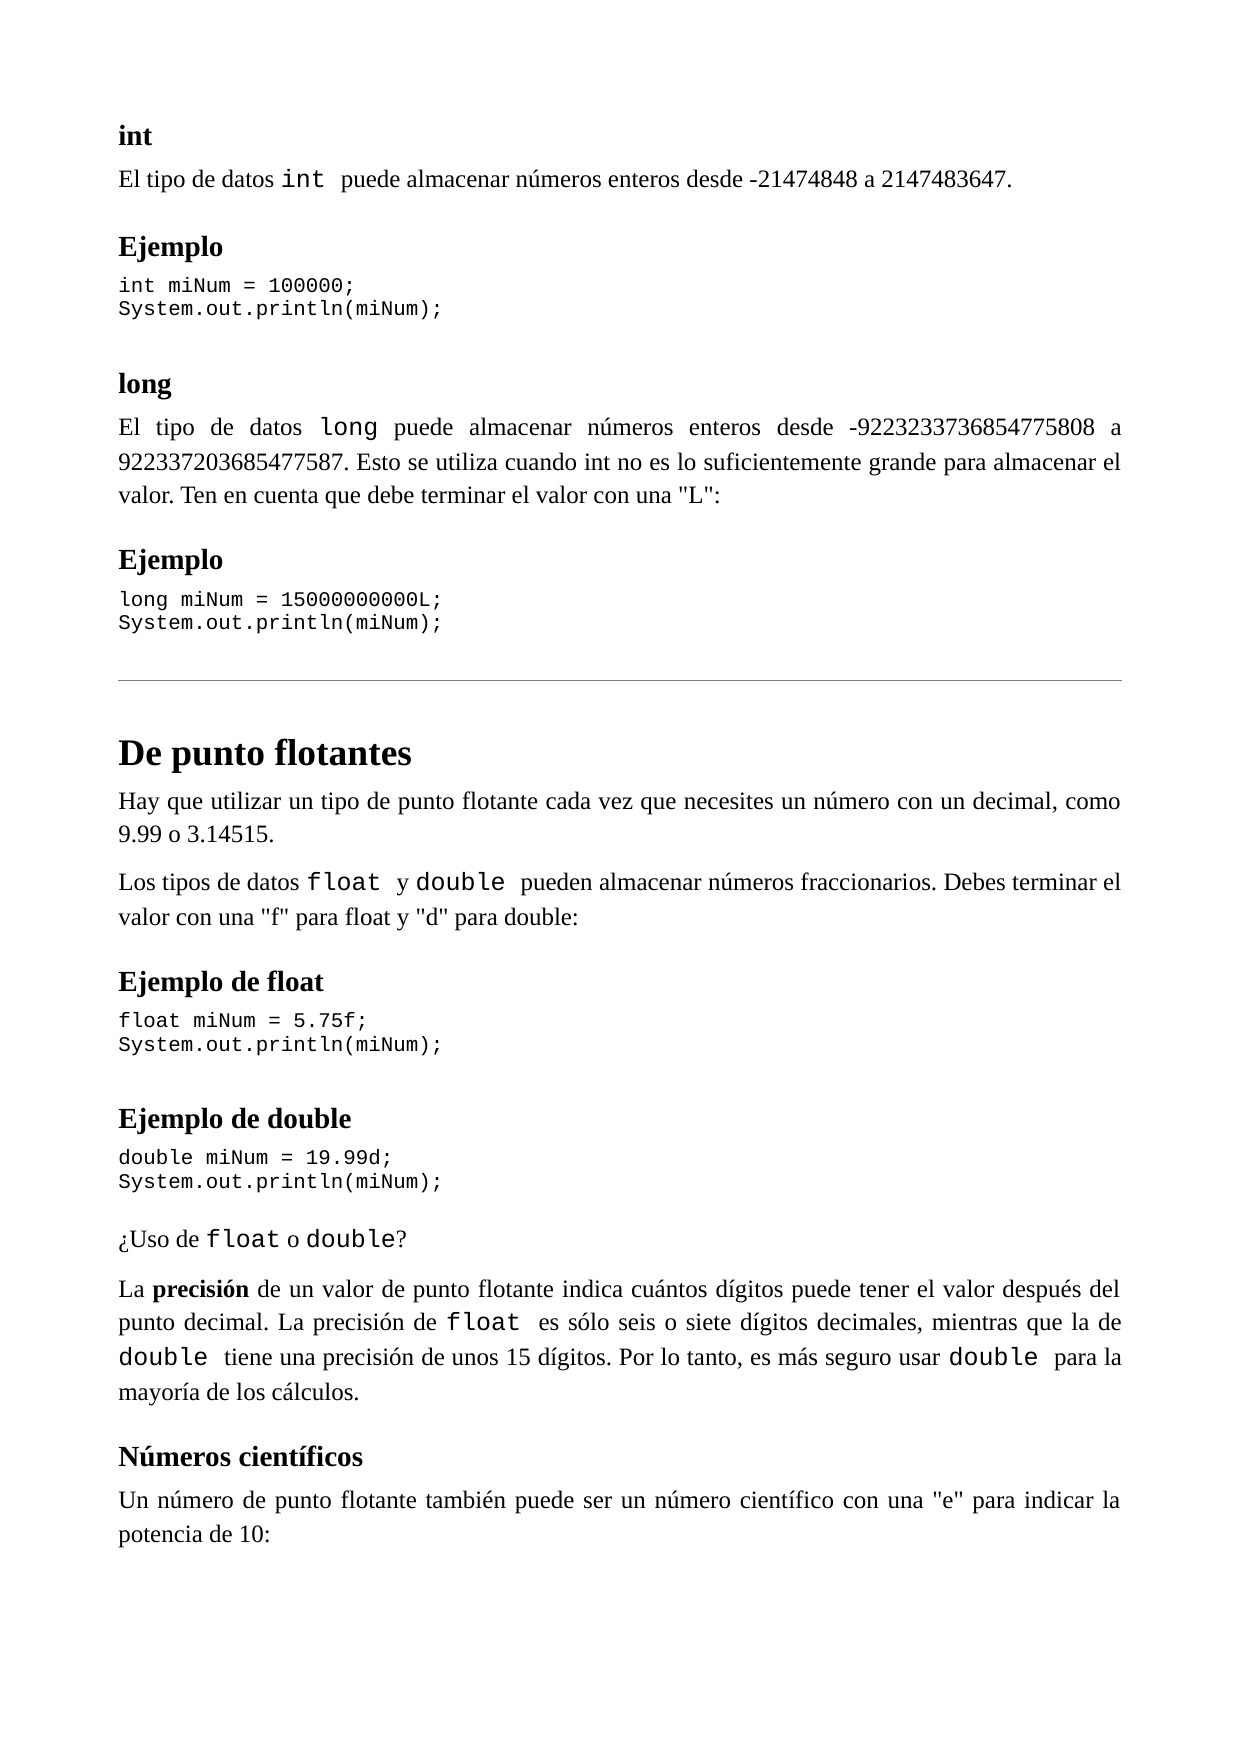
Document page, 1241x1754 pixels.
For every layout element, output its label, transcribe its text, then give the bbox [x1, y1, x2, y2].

subtitle Números científicos [118, 1439, 1122, 1473]
subtitle Ejemplo de float [118, 964, 1122, 997]
text float miNum = 5.75f; [118, 1010, 1122, 1034]
text El tipo de datos int puede almacenar números enteros desde -21474848 a 2147483647. [118, 164, 1122, 195]
text Hay que utilizar un tipo de punto flotante cada vez que necesites un número con un decimal, como 9.99 o 3.14515. [118, 786, 1122, 848]
text System.out.println(miNum); [118, 1034, 1122, 1057]
text double miNum = 19.99d; [118, 1147, 1122, 1171]
text long miNum = 15000000000L; [118, 588, 1122, 612]
text int miNum = 100000; [118, 275, 1122, 298]
text ¿Uso de float o double? [118, 1224, 1122, 1255]
subtitle De punto flotantes [118, 730, 1122, 773]
subtitle long [118, 366, 1122, 400]
subtitle Ejemplo de double [118, 1101, 1122, 1135]
subtitle Ejemplo [118, 542, 1122, 576]
text System.out.println(miNum); [118, 1171, 1122, 1195]
subtitle int [118, 118, 1122, 152]
subtitle Ejemplo [118, 229, 1122, 262]
text Los tipos de datos float y double pueden almacenar números fraccionarios. Debes terminar el valor con una "f" para float y "d" para double: [118, 867, 1122, 931]
text System.out.println(miNum); [118, 298, 1122, 322]
text La precisión de un valor de punto flotante indica cuántos dígitos puede tener el valor después del punto decimal. La precisión de float es sólo seis o siete dígitos decimales, mientras que la de double tiene una precisión de unos 15 dígitos. Por lo tanto, es más seguro usar double para la mayoría de los cálculos. [118, 1274, 1122, 1406]
text System.out.println(miNum); [118, 612, 1122, 636]
text Un número de punto flotante también puede ser un número científico con una "e" para indicar la potencia de 10: [118, 1486, 1122, 1547]
text El tipo de datos long puede almacenar números enteros desde -9223233736854775808 a 922337203685477587. Esto se utiliza cuando int no es lo suficientemente grande para almacenar el valor. Ten en cuenta que debe terminar el valor con una "L": [118, 412, 1122, 509]
